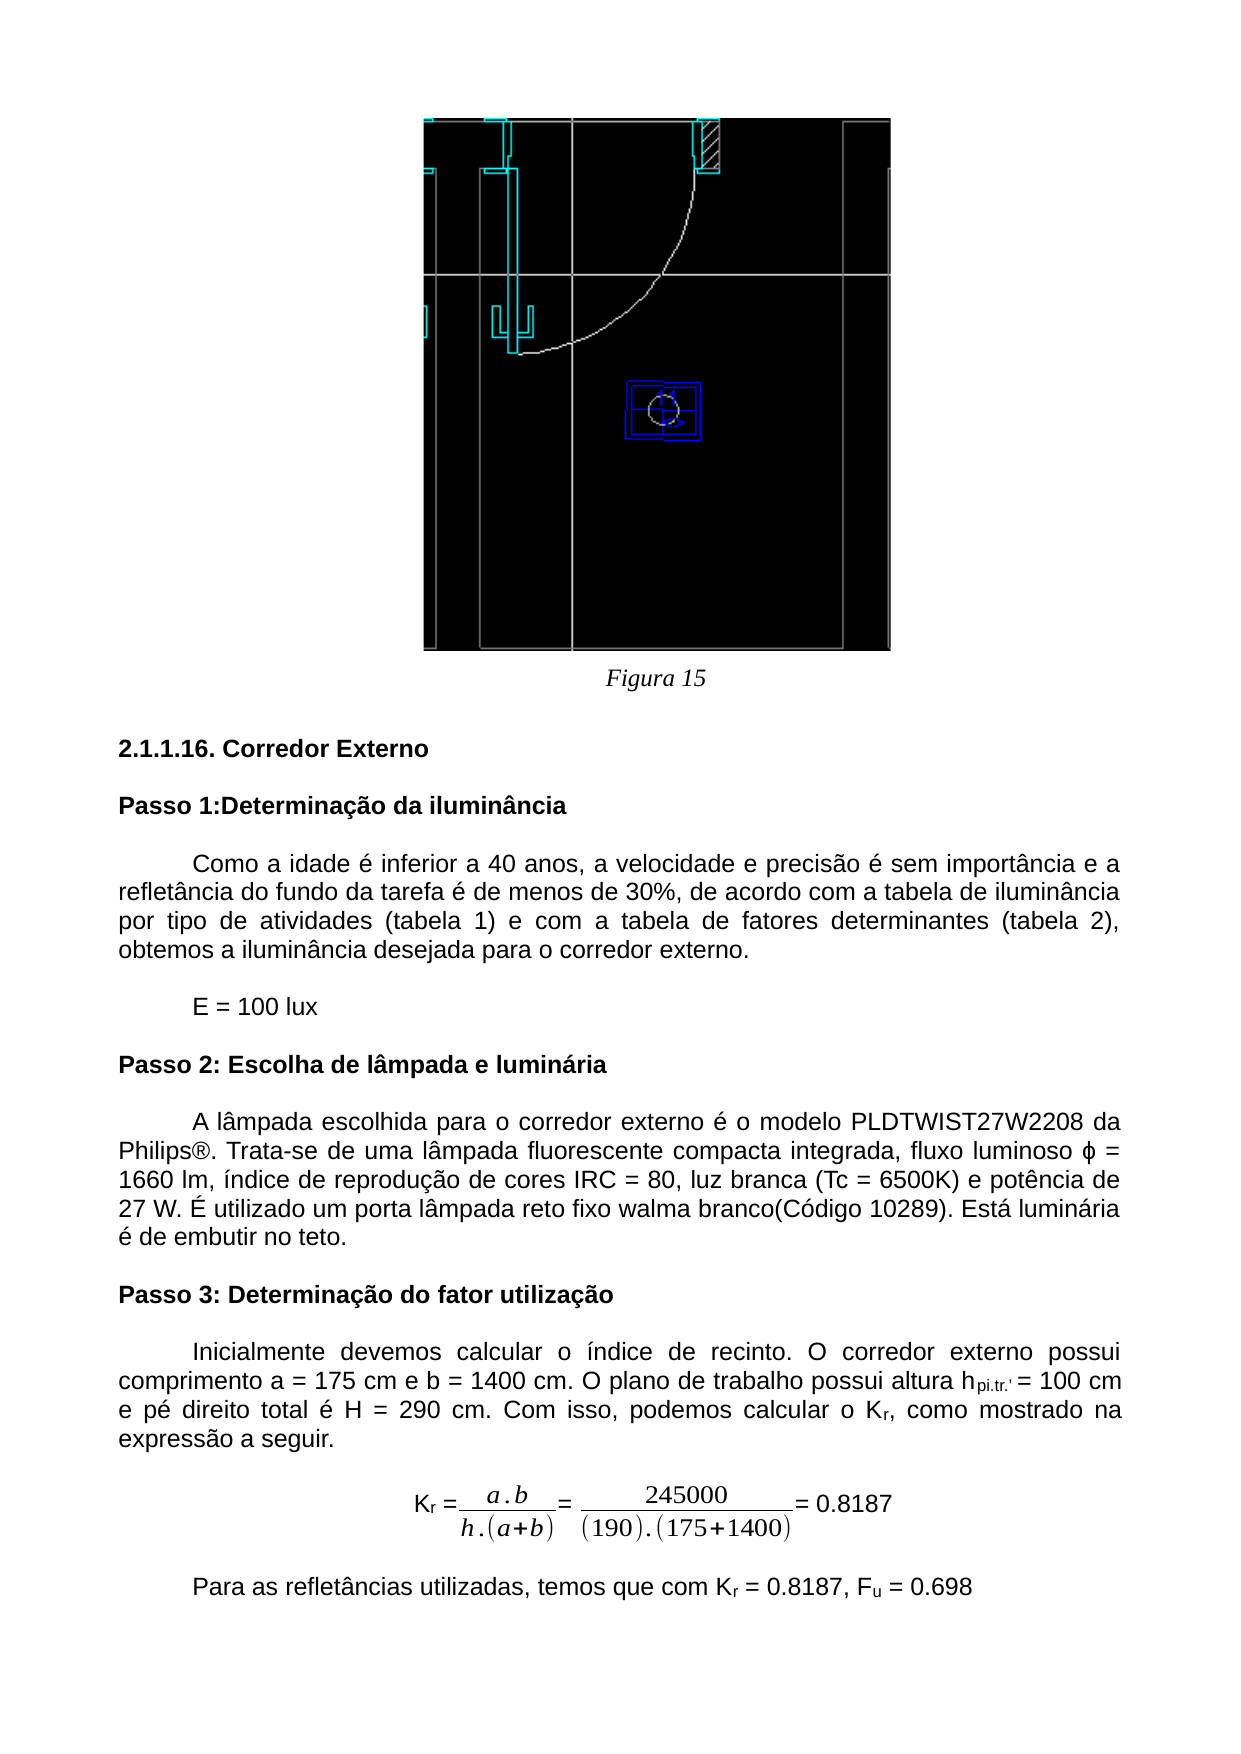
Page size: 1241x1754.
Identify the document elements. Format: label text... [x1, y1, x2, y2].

text Figura 15 [118, 663, 1122, 692]
text A lâmpada escolhida para o corredor externo é o modelo PLDTWIST27W2208 da Philips®. Trata-se de uma lâmpada fluorescente compacta integrada, fluxo luminoso ϕ = 1660 lm, índice de reprodução de cores IRC = 80, luz branca (Tc = 6500K) e potência de 27 W. É utilizado um porta lâmpada reto fixo walma branco(Código 10289). Está luminária é de embutir no teto. [118, 1107, 1122, 1251]
text Passo 2: Escolha de lâmpada e luminária [118, 1050, 1122, 1078]
text Como a idade é inferior a 40 anos, a velocidade e precisão é sem importância e a refletância do fundo da tarefa é de menos de 30%, de acordo com a tabela de iluminância por tipo de atividades (tabela 1) e com a tabela de fatores determinantes (tabela 2), obtemos a iluminância desejada para o corredor externo. [118, 848, 1122, 963]
text E = 100 lux [118, 992, 1122, 1021]
text Passo 1:Determinação da iluminância [118, 791, 1122, 820]
text 2.1.1.16. Corredor Externo [118, 733, 1122, 762]
text Passo 3: Determinação do fator utilização [118, 1280, 1122, 1308]
text Kr == = 0.8187 [118, 1481, 1122, 1543]
text Para as refletâncias utilizadas, temos que com Kr = 0.8187, Fu = 0.698 [118, 1572, 1122, 1601]
text Inicialmente devemos calcular o índice de recinto. O corredor externo possui comprimento a = 175 cm e b = 1400 cm. O plano de trabalho possui altura hpi.tr.’ = 100 cm e pé direito total é H = 290 cm. Com isso, podemos calcular o Kr, como mostrado na expressão a seguir. [118, 1337, 1122, 1452]
